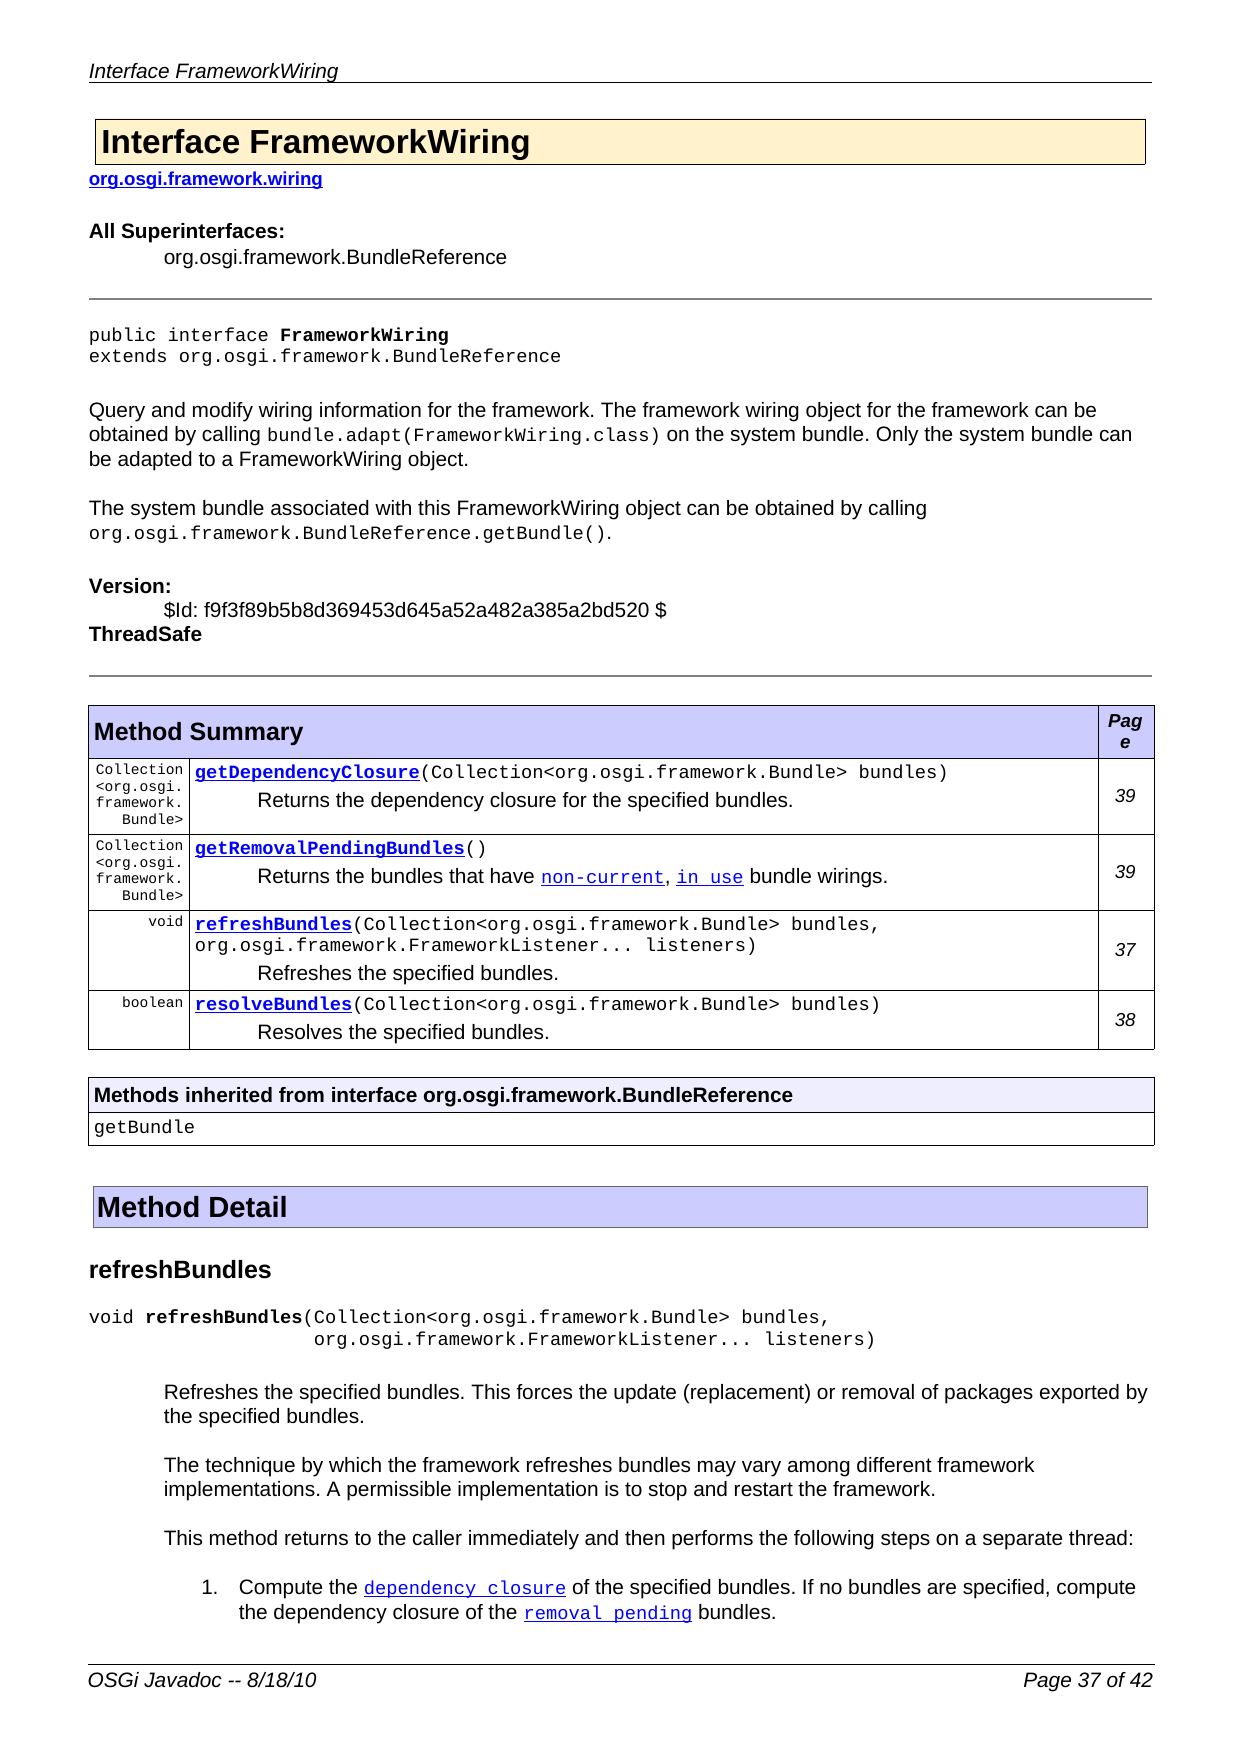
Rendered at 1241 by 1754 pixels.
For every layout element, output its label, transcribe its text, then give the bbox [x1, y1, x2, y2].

table_cell 37 [1099, 991, 1154, 1049]
text Refreshes the specified bundles. This forces the update (replacement) or removal of packages exported by the specified bundles. [163, 1380, 1152, 1428]
table_header Page [1099, 706, 1154, 758]
text This method returns to the caller immediately and then performs the following steps on a separate thread: [163, 1526, 1152, 1549]
text public interface FrameworkWiring [88, 326, 1152, 347]
table_cell refreshBundles(Collection<org.osgi.framework.Bundle> bundles, org.osgi.framework.FrameworkListener... listeners) Refreshes the specified bundles. [190, 911, 1098, 990]
table_cell resolveBundles(Collection<org.osgi.framework.Bundle> bundles) Resolves the specified bundles. [190, 991, 1098, 1049]
table_cell 38 [1099, 759, 1154, 834]
text org.osgi.framework.wiring [88, 168, 1152, 189]
table_cell 36 [1099, 911, 1154, 990]
table_cell getBundle [89, 1113, 1154, 1145]
text extends org.osgi.framework.BundleReference [88, 347, 1152, 368]
table_cell getRemovalPendingBundles() Returns the bundles that have non-current, in use bundle wirings. [190, 835, 1098, 909]
subtitle Interface FrameworkWiring [96, 120, 1145, 164]
subtitle Method Detail [94, 1187, 1147, 1227]
subtitle All Superinterfaces: [88, 218, 1152, 242]
table_cell 38 [1099, 835, 1154, 909]
table_header Methods inherited from interface org.osgi.framework.BundleReference [89, 1078, 1154, 1112]
table_cell Collection<org.osgi.framework.Bundle> [89, 759, 189, 834]
subtitle refreshBundles [88, 1255, 1152, 1284]
table_cell Collection<org.osgi.framework.Bundle> [89, 835, 189, 909]
text org.osgi.framework.BundleReference [163, 245, 1152, 269]
text Version: [88, 574, 1152, 598]
text Query and modify wiring information for the framework. The framework wiring object for the framework can be obtained by calling bundle.adapt(FrameworkWiring.class) on the system bundle. Only the system bundle can be adapted to a FrameworkWiring object. [88, 398, 1152, 471]
table_cell void [89, 911, 189, 990]
text The technique by which the framework refreshes bundles may vary among different framework implementations. A permissible implementation is to stop and restart the framework. [163, 1453, 1152, 1501]
list Compute the dependency closure of the specified bundles. If no bundles are specified, compute the dependency closure of the removal pending bundles. [201, 1574, 1152, 1625]
text ThreadSafe [88, 622, 1152, 646]
text void refreshBundles(Collection<org.osgi.framework.Bundle> bundles, org.osgi.framework.FrameworkListener... listeners) [88, 1308, 1152, 1351]
text $Id: f9f3f89b5b8d369453d645a52a482a385a2bd520 $ [163, 598, 1152, 622]
text The system bundle associated with this FrameworkWiring object can be obtained by calling org.osgi.framework.BundleReference.getBundle(). [88, 496, 1152, 545]
table_cell boolean [89, 991, 189, 1049]
table_header Method Summary [89, 706, 1098, 758]
table_cell getDependencyClosure(Collection<org.osgi.framework.Bundle> bundles) Returns the dependency closure for the specified bundles. [190, 759, 1098, 834]
